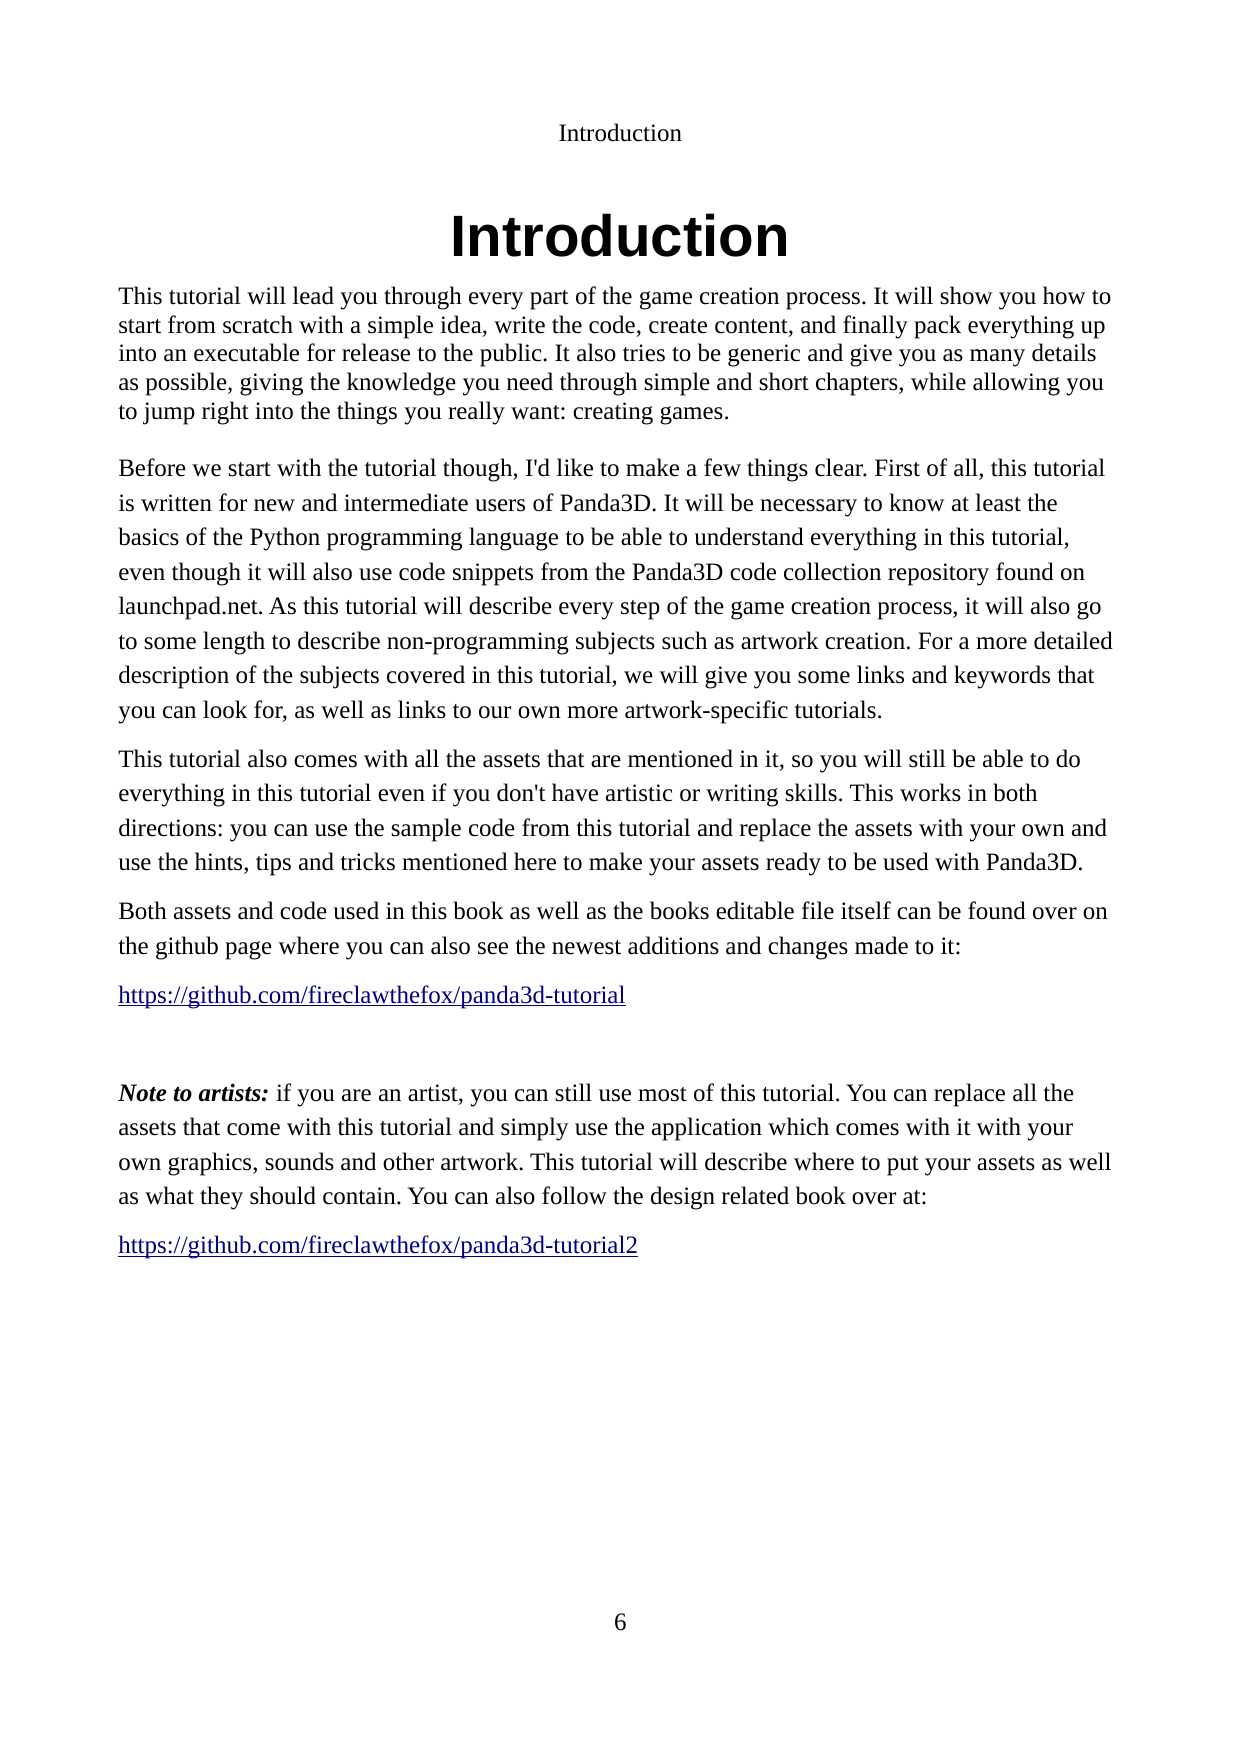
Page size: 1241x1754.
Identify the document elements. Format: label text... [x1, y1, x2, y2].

text https://github.com/fireclawthefox/panda3d-tutorial2 [118, 1231, 1122, 1259]
subtitle Introduction [118, 201, 1122, 268]
text Before we start with the tutorial though, I'd like to make a few things clear. First of all, this tutorial is written for new and intermediate users of Panda3D. It will be necessary to know at least the basics of the Python programming language to be able to understand everything in this tutorial, even though it will also use code snippets from the Panda3D code collection repository found on launchpad.net. As this tutorial will describe every step of the game creation process, it will also go to some length to describe non-programming subjects such as artwork creation. For a more detailed description of the subjects covered in this tutorial, we will give you some links and keywords that you can look for, as well as links to our own more artwork-specific tutorials. [118, 453, 1122, 723]
text This tutorial also comes with all the assets that are mentioned in it, so you will still be able to do everything in this tutorial even if you don't have artistic or writing skills. This works in both directions: you can use the sample code from this tutorial and replace the assets with your own and use the hints, tips and tricks mentioned here to make your assets ready to be used with Panda3D. [118, 744, 1122, 876]
text This tutorial will lead you through every part of the game creation process. It will show you how to start from scratch with a simple idea, write the code, create content, and finally pack everything up into an executable for release to the public. It also tries to be generic and give you as many details as possible, giving the knowledge you need through simple and short chapters, while allowing you to jump right into the things you really want: creating games. [118, 281, 1122, 425]
text Note to artists: if you are an artist, you can still use most of this tutorial. You can replace all the assets that come with this tutorial and simply use the application which comes with it with your own graphics, sounds and other artwork. This tutorial will describe where to put your assets as well as what they should contain. You can also follow the design related book over at: [118, 1078, 1122, 1210]
text https://github.com/fireclawthefox/panda3d-tutorial [118, 980, 1122, 1009]
text Both assets and code used in this book as well as the books editable file itself can be found over on the github page where you can also see the newest additions and changes made to it: [118, 896, 1122, 959]
